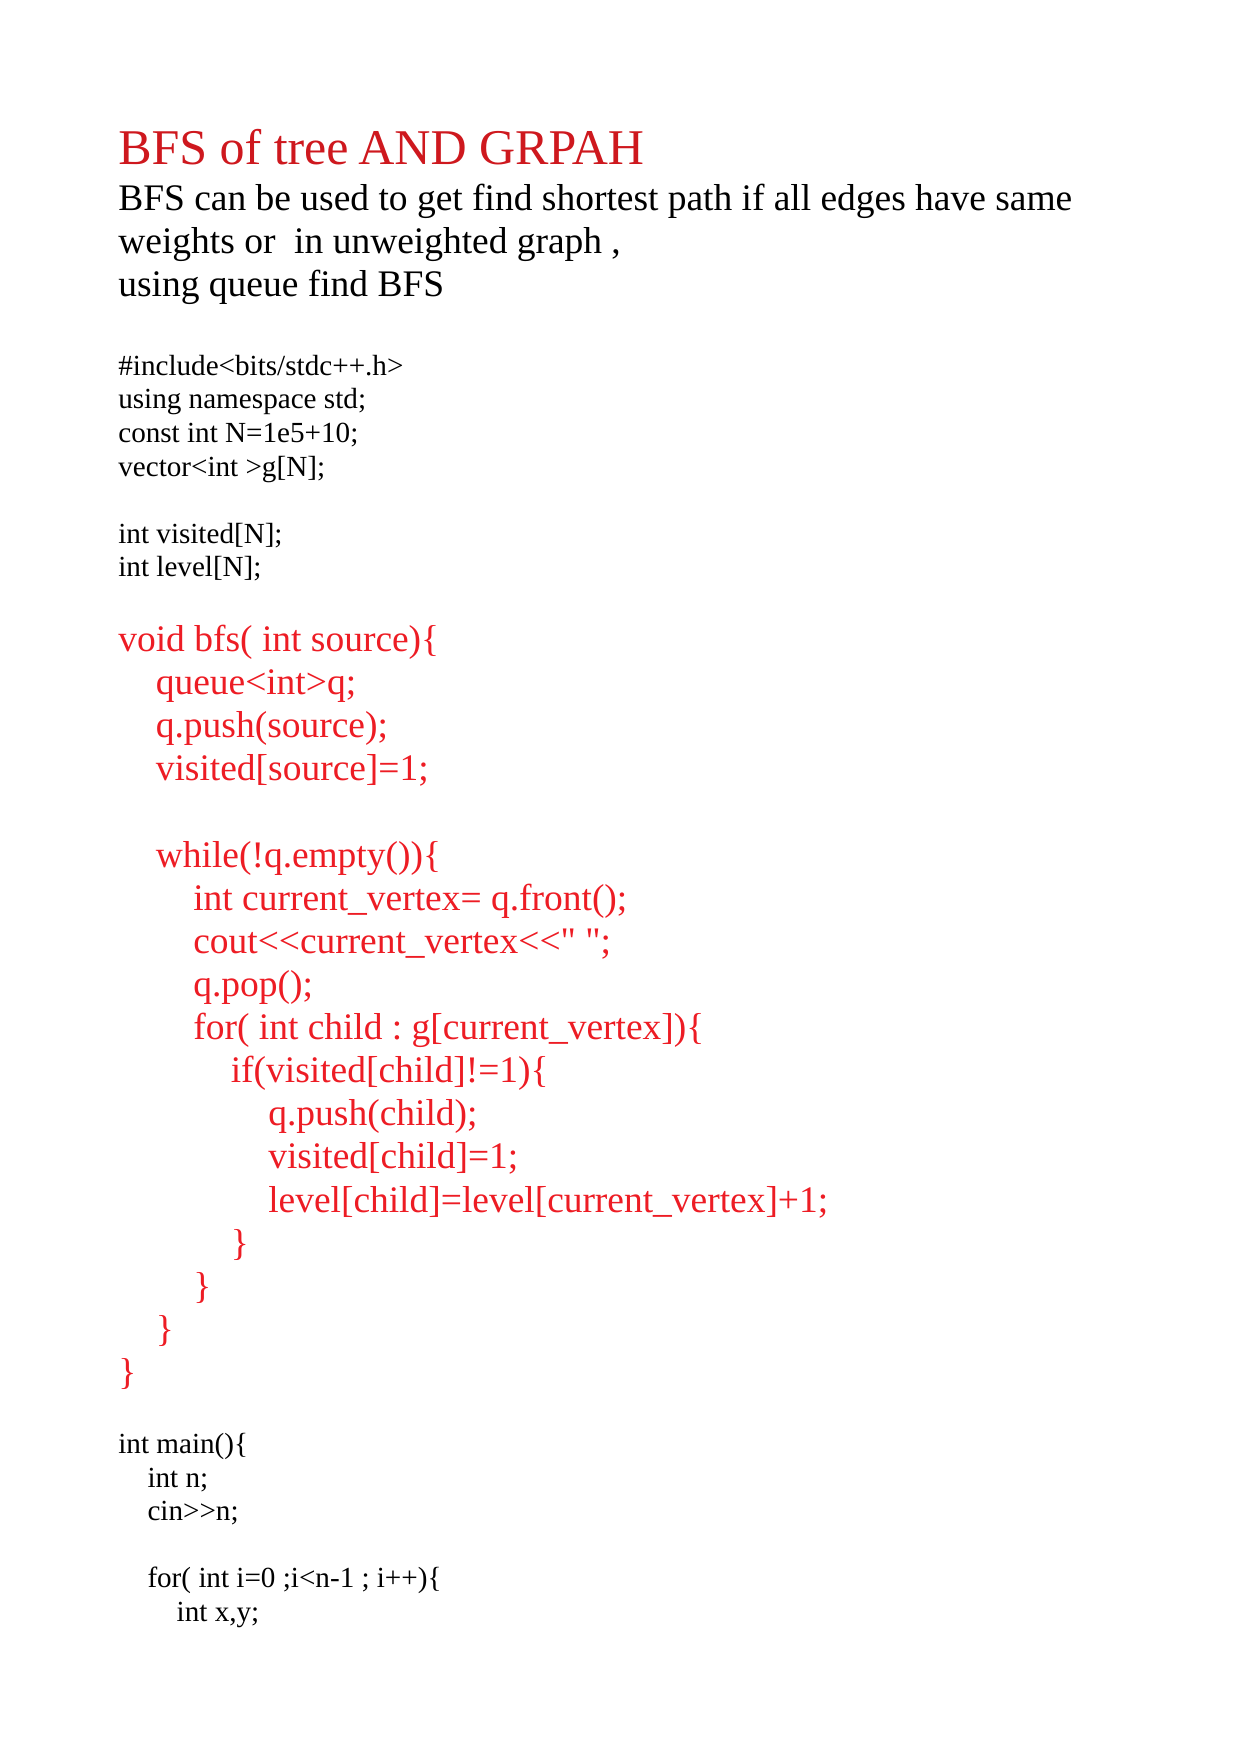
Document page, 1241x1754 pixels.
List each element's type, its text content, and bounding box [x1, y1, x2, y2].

text BFS can be used to get find shortest path if all edges have same weights or in unweighted graph , [118, 176, 1122, 262]
text cin>>n; [118, 1493, 1122, 1527]
text using queue find BFS [118, 262, 1122, 305]
text visited[source]=1; [118, 746, 1122, 789]
text visited[child]=1; [118, 1134, 1122, 1177]
text if(visited[child]!=1){ [118, 1048, 1122, 1091]
text } [118, 1306, 1122, 1349]
text int current_vertex= q.front(); [118, 875, 1122, 918]
text } [118, 1349, 1122, 1393]
text q.pop(); [118, 961, 1122, 1004]
text queue<int>q; [118, 659, 1122, 703]
text int x,y; [118, 1594, 1122, 1627]
text int main(){ [118, 1426, 1122, 1460]
text const int N=1e5+10; [118, 415, 1122, 449]
text q.push(child); [118, 1091, 1122, 1134]
text using namespace std; [118, 382, 1122, 415]
text for( int i=0 ;i<n-1 ; i++){ [118, 1560, 1122, 1594]
text while(!q.empty()){ [118, 832, 1122, 875]
text #include<bits/stdc++.h> [118, 348, 1122, 382]
text vector<int >g[N]; [118, 449, 1122, 482]
text int visited[N]; [118, 516, 1122, 549]
text level[child]=level[current_vertex]+1; [118, 1177, 1122, 1220]
text cout<<current_vertex<<" "; [118, 918, 1122, 961]
text BFS of tree AND GRPAH [118, 118, 1122, 176]
text } [118, 1220, 1122, 1263]
text for( int child : g[current_vertex]){ [118, 1004, 1122, 1048]
text void bfs( int source){ [118, 616, 1122, 659]
text q.push(source); [118, 703, 1122, 746]
text int level[N]; [118, 549, 1122, 583]
text int n; [118, 1460, 1122, 1493]
text } [118, 1263, 1122, 1306]
